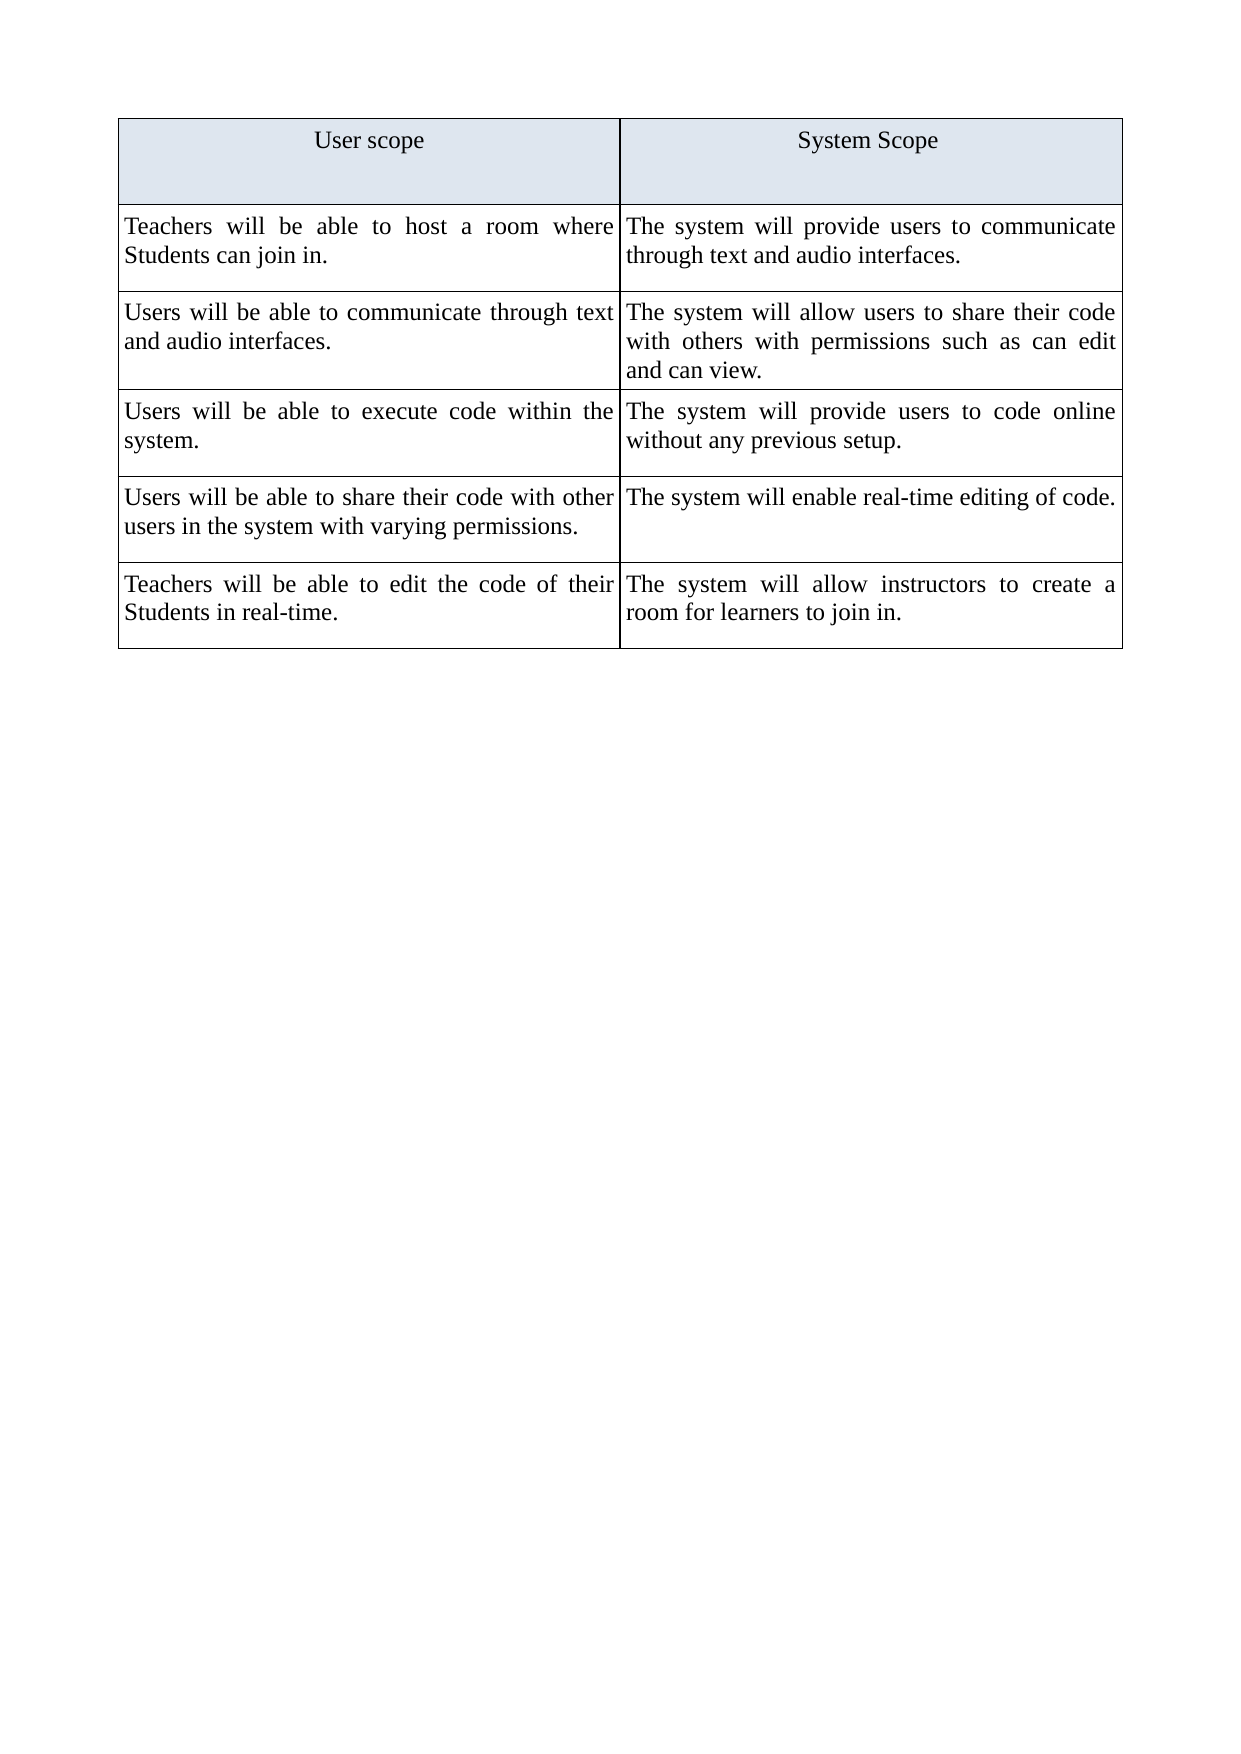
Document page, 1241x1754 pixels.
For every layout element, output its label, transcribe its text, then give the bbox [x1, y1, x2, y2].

table_header User scope [119, 119, 619, 204]
table_cell Users will be able to communicate through text and audio interfaces. [119, 292, 619, 389]
table_cell The system will allow users to share their code with others with permissions such as can edit and can view. [621, 292, 1122, 389]
table_cell Teachers will be able to edit the code of their Students in real-time. [119, 563, 619, 648]
table_cell The system will provide users to code online without any previous setup. [621, 390, 1122, 476]
table_cell Users will be able to share their code with other users in the system with varying permissions. [119, 477, 619, 562]
table_header System Scope [621, 119, 1122, 204]
table_cell Teachers will be able to host a room where Students can join in. [119, 205, 619, 291]
table_cell The system will provide users to communicate through text and audio interfaces. [621, 205, 1122, 291]
table_cell The system will allow instructors to create a room for learners to join in. [621, 563, 1122, 648]
table_cell Users will be able to execute code within the system. [119, 390, 619, 476]
table_cell The system will enable real-time editing of code. [621, 477, 1122, 562]
